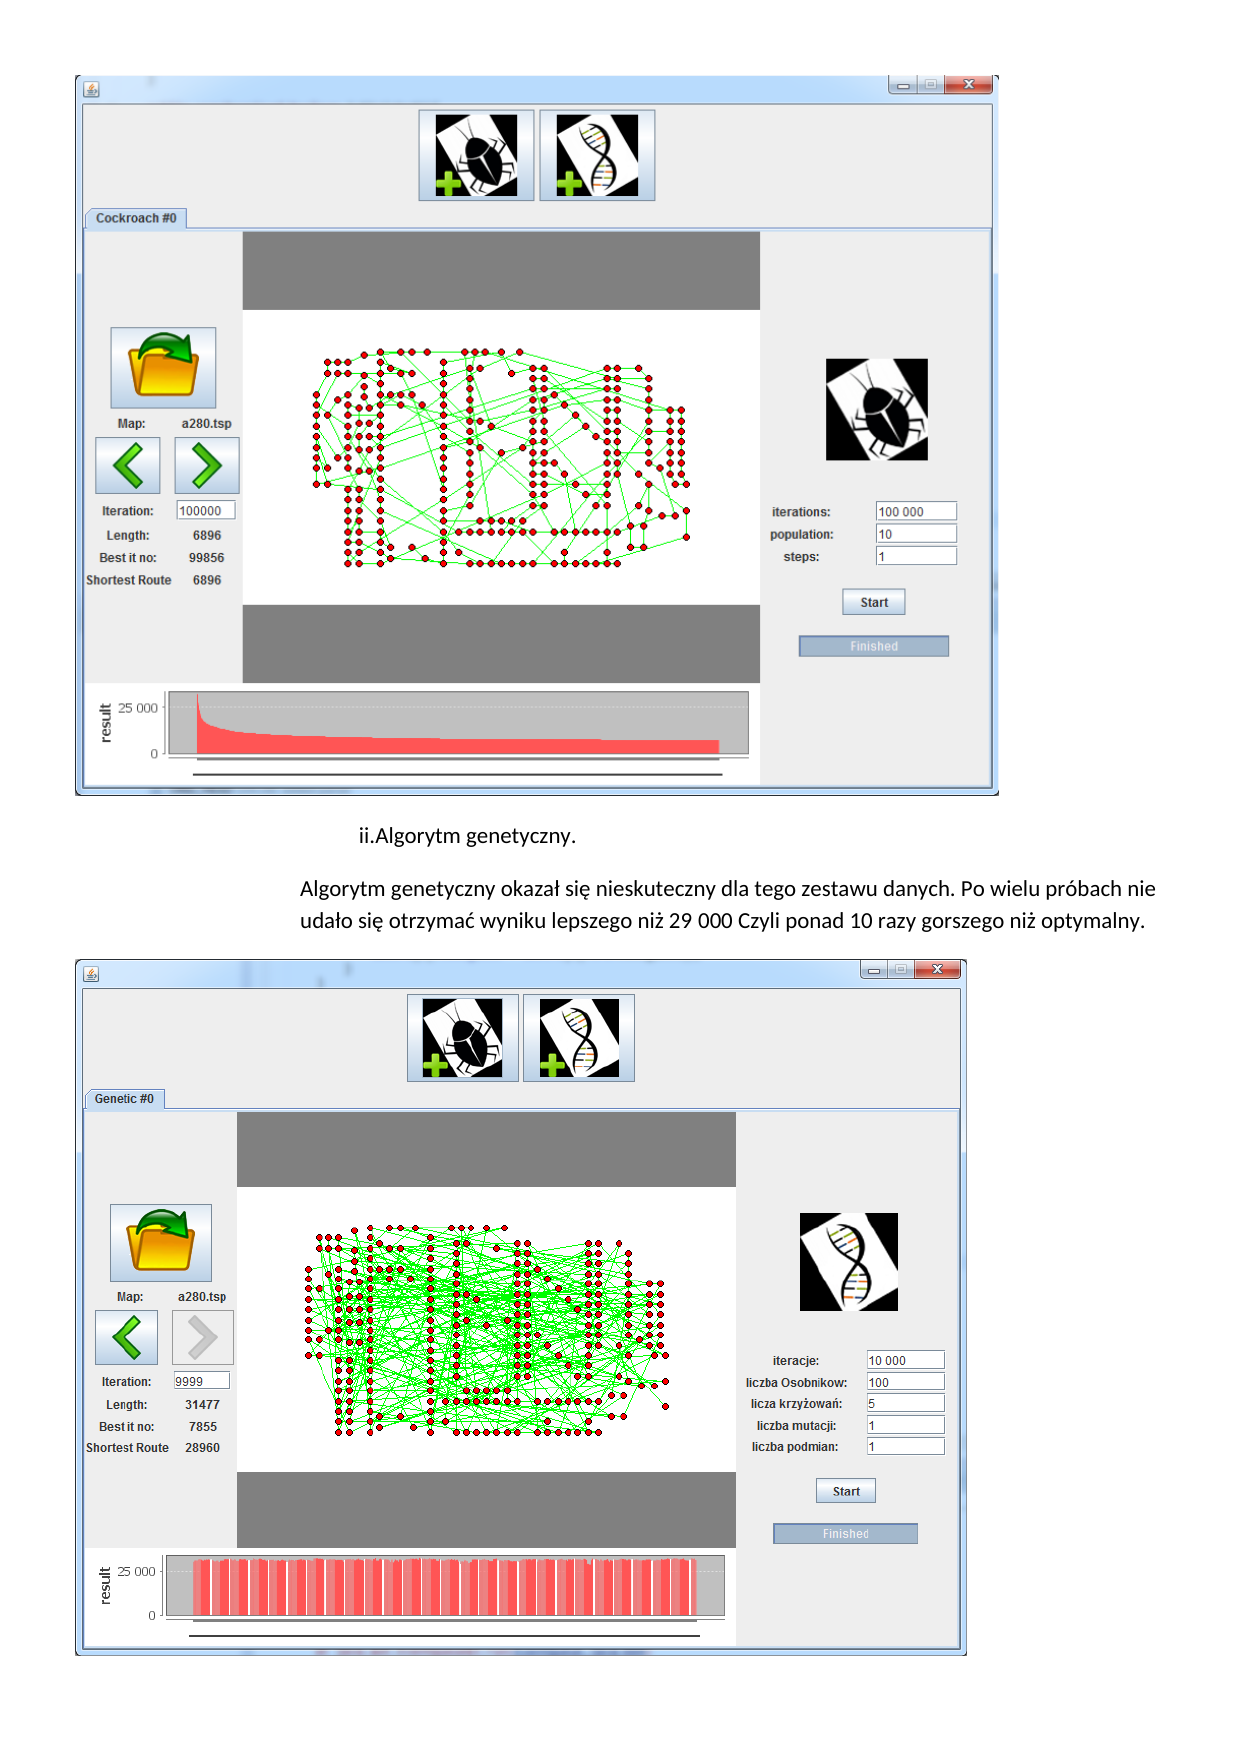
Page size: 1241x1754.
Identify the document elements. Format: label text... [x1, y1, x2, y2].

list Algorytm genetyczny okazał się nieskuteczny dla tego zestawu danych. Po wielu próbach nie udało się otrzymać wyniku lepszego niż 29 000 Czyli ponad 10 razy gorszego niż optymalny. [300, 874, 1165, 934]
list Algorytm genetyczny. [356, 821, 1165, 849]
